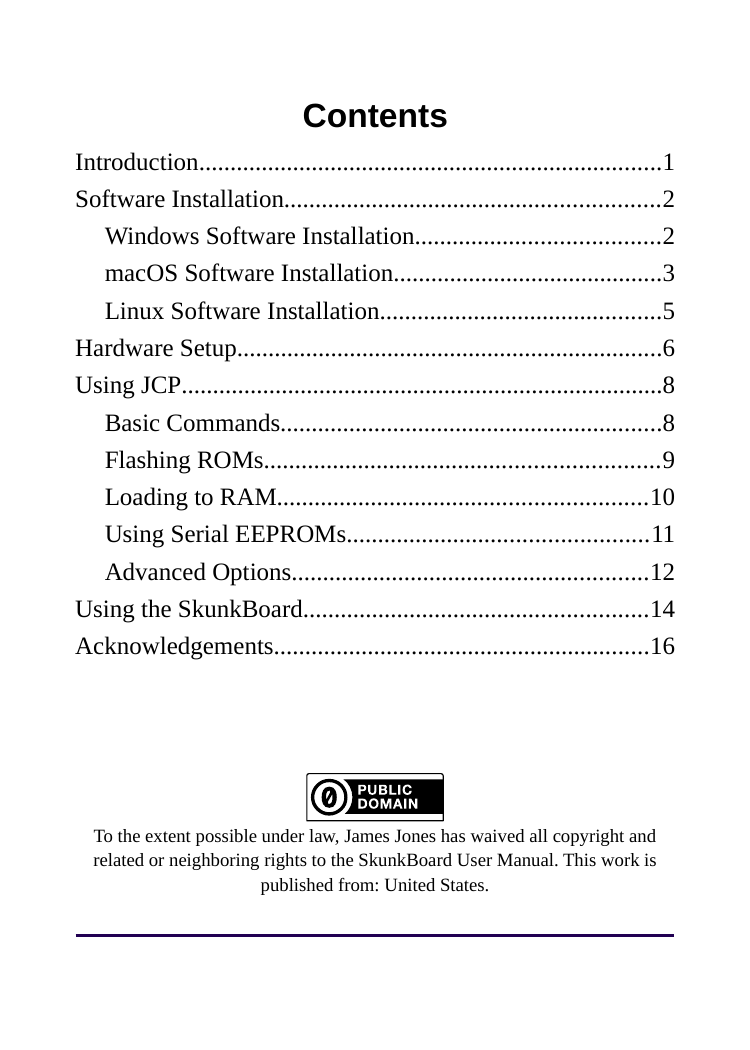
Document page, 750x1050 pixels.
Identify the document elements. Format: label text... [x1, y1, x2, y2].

text Hardware Setup 6 [75, 333, 675, 362]
text Flashing ROMs 9 [104, 445, 675, 474]
text Windows Software Installation 2 [104, 221, 675, 250]
subtitle Contents [75, 96, 675, 135]
text Using the SkunkBoard 14 [75, 594, 675, 623]
text macOS Software Installation 3 [104, 258, 675, 287]
text To the extent possible under law, James Jones has waived all copyright and related or neighboring rights to the SkunkBoard User Manual. This work is published from: United States. [75, 753, 675, 896]
text Using Serial EEPROMs 11 [104, 519, 675, 548]
text Software Installation 2 [75, 184, 675, 213]
text Acknowledgements 16 [75, 631, 675, 660]
text Using JCP 8 [75, 370, 675, 399]
text Linux Software Installation 5 [104, 296, 675, 324]
text Introduction 1 [75, 147, 675, 175]
text Advanced Options 12 [104, 557, 675, 586]
text Basic Commands 8 [104, 408, 675, 436]
text Loading to RAM 10 [104, 482, 675, 511]
